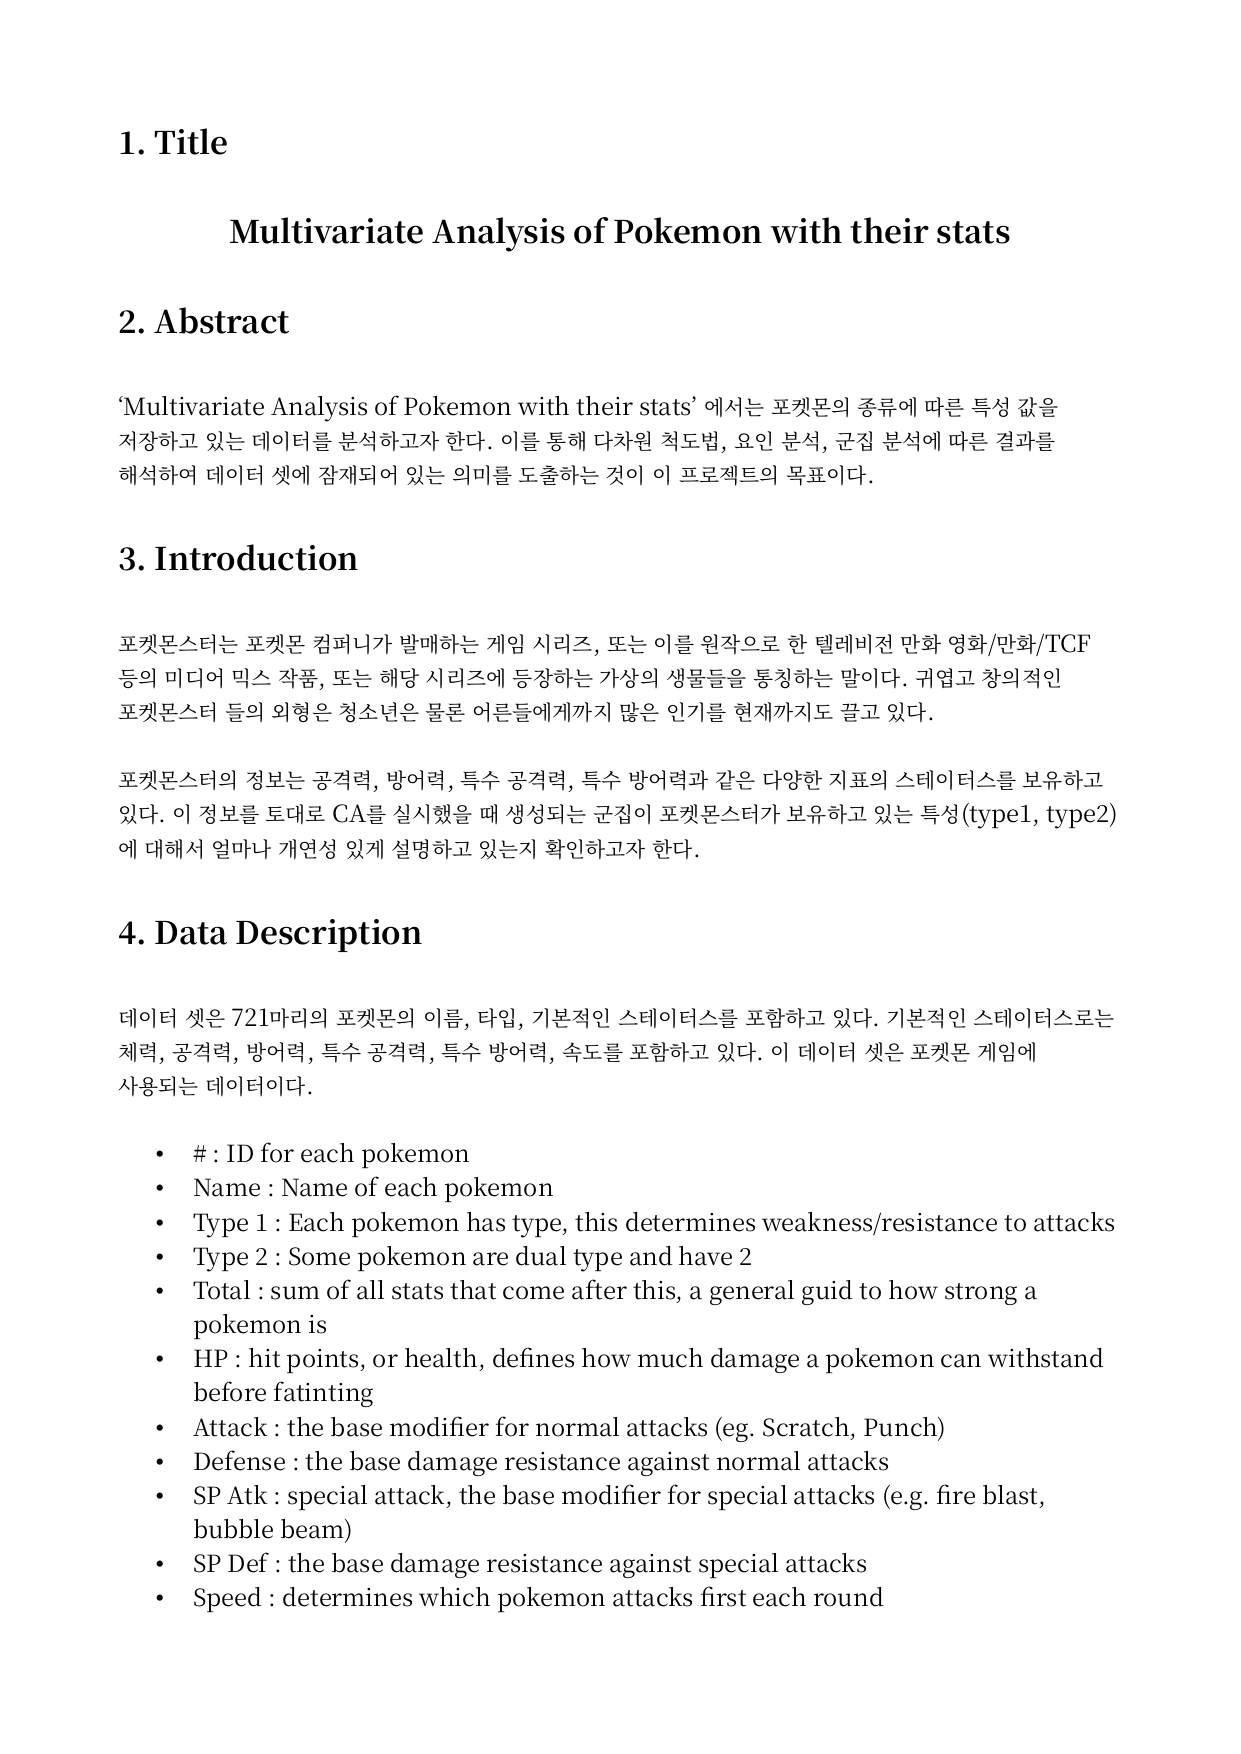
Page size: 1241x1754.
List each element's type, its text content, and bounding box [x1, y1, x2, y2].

list Type 2 : Some pokemon are dual type and have 2 [156, 1238, 1122, 1272]
list Name : Name of each pokemon [156, 1169, 1122, 1203]
list Attack : the base modifier for normal attacks (eg. Scratch, Punch) [156, 1408, 1122, 1443]
text 데이터 셋은 721마리의 포켓몬의 이름, 타입, 기본적인 스테이터스를 포함하고 있다. 기본적인 스테이터스로는 체력, 공격력, 방어력, 특수 공격력, 특수 방어력, 속도를 포함하고 있다. 이 데이터 셋은 포켓몬 게임에 사용되는 데이터이다. [118, 998, 1122, 1101]
list Speed : determines which pokemon attacks first each round [156, 1579, 1122, 1613]
text 포켓몬스터의 정보는 공격력, 방어력, 특수 공격력, 특수 방어력과 같은 다양한 지표의 스테이터스를 보유하고 있다. 이 정보를 토대로 CA를 실시했을 때 생성되는 군집이 포켓몬스터가 보유하고 있는 특성(type1, type2)에 대해서 얼마나 개연성 있게 설명하고 있는지 확인하고자 한다. [118, 761, 1122, 864]
list Type 1 : Each pokemon has type, this determines weakness/resistance to attacks [156, 1203, 1122, 1238]
text 4. Data Description [118, 909, 1122, 954]
list Total : sum of all stats that come after this, a general guid to how strong a pokemon is [156, 1272, 1122, 1340]
text 포켓몬스터는 포켓몬 컴퍼니가 발매하는 게임 시리즈, 또는 이를 원작으로 한 텔레비전 만화 영화/만화/TCF 등의 미디어 믹스 작품, 또는 해당 시리즈에 등장하는 가상의 생물들을 통칭하는 말이다. 귀엽고 창의적인 포켓몬스터 들의 외형은 청소년은 물론 어른들에게까지 많은 인기를 현재까지도 끌고 있다. [118, 625, 1122, 727]
list SP Atk : special attack, the base modifier for special attacks (e.g. fire blast, bubble beam) [156, 1477, 1122, 1545]
text ‘Multivariate Analysis of Pokemon with their stats’ 에서는 포켓몬의 종류에 따른 특성 값을 저장하고 있는 데이터를 분석하고자 한다. 이를 통해 다차원 척도법, 요인 분석, 군집 분석에 따른 결과를 해석하여 데이터 셋에 잠재되어 있는 의미를 도출하는 것이 이 프로젝트의 목표이다. [118, 387, 1122, 490]
text Multivariate Analysis of Pokemon with their stats [118, 208, 1122, 253]
list Defense : the base damage resistance against normal attacks [156, 1443, 1122, 1477]
list HP : hit points, or health, defines how much damage a pokemon can withstand before fatinting [156, 1340, 1122, 1408]
text 3. Introduction [118, 535, 1122, 580]
list SP Def : the base damage resistance against special attacks [156, 1545, 1122, 1579]
text 2. Abstract [118, 298, 1122, 343]
list # : ID for each pokemon [156, 1135, 1122, 1169]
text 1. Title [118, 118, 1122, 163]
